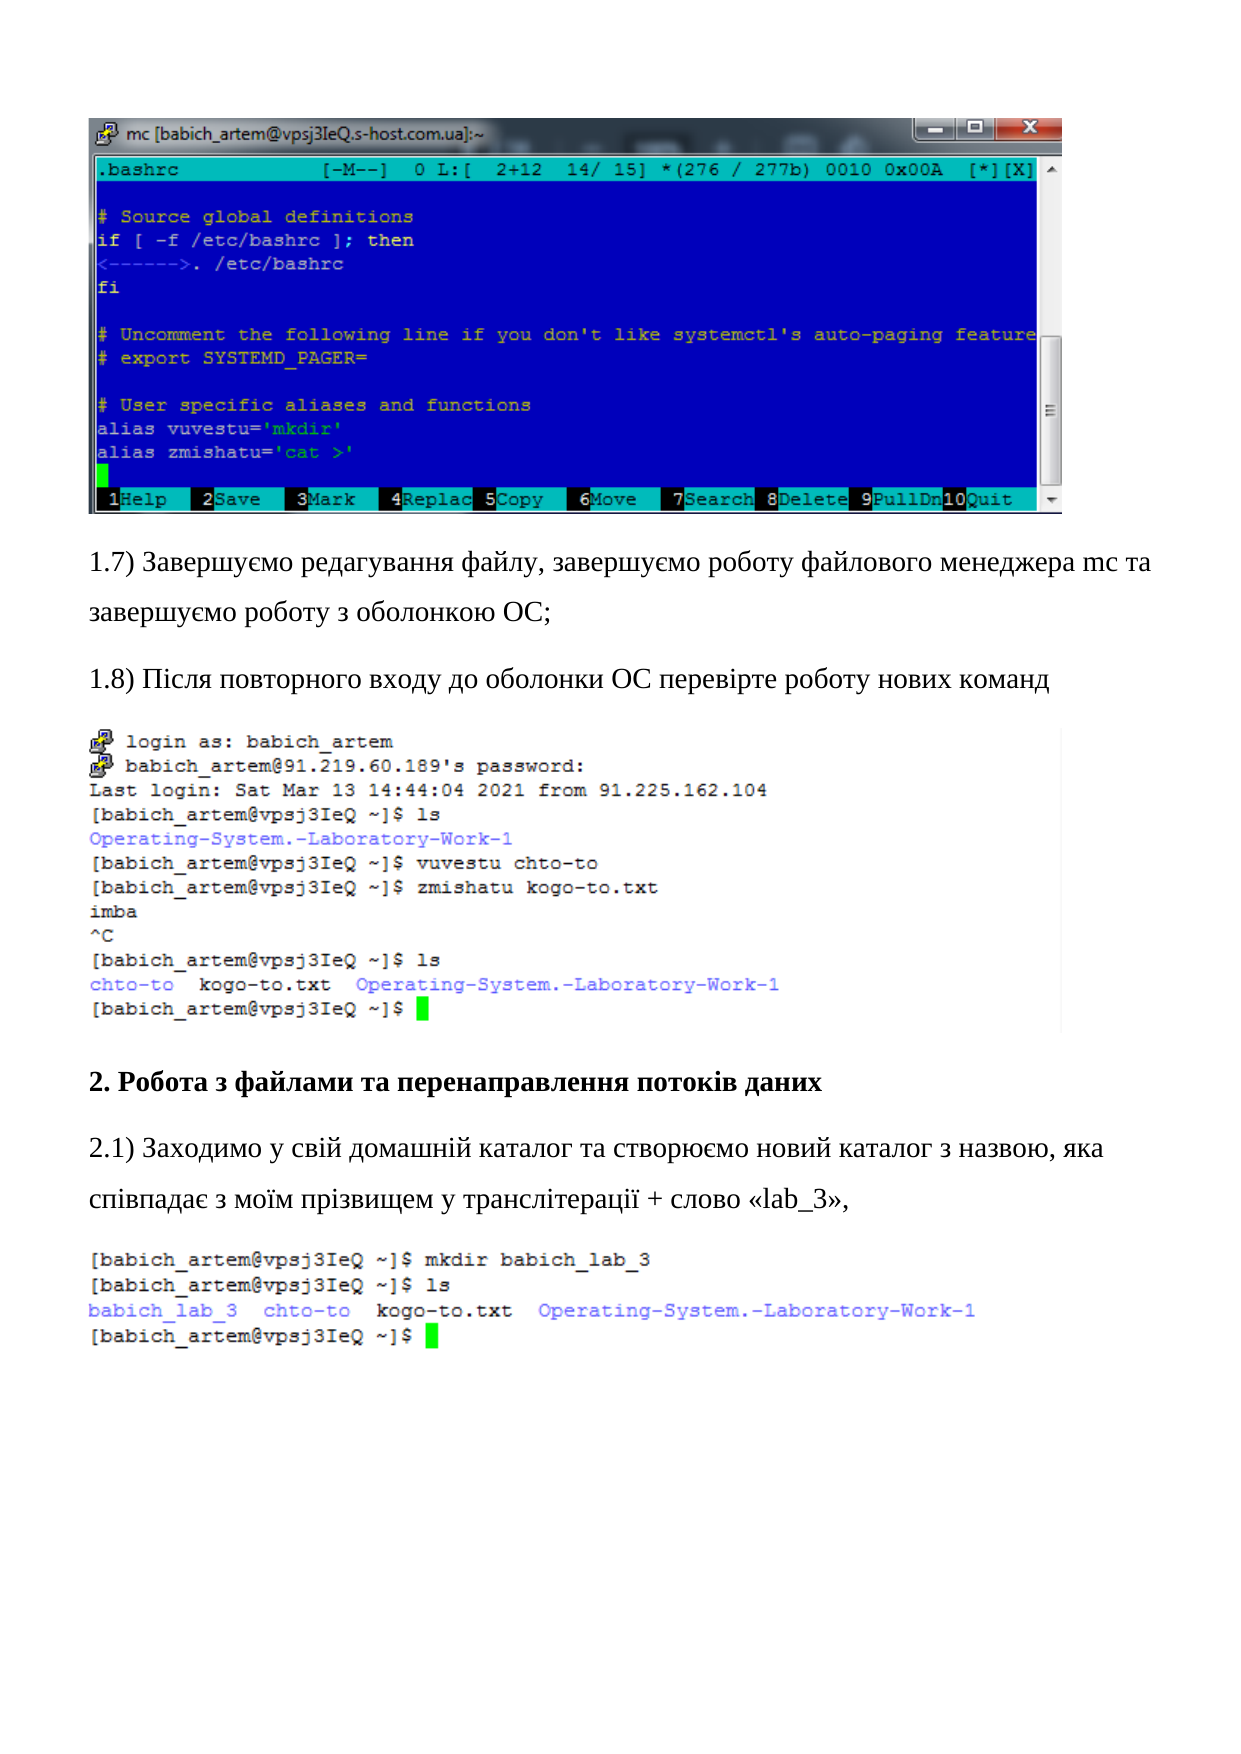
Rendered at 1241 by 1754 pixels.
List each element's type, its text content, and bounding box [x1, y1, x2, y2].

picture [88, 118, 1062, 514]
text 2.1) Заходимо у свій домашній каталог та створюємо новий каталог з назвою, яка співпадає з моїм прізвищем у транслітерації + слово «lab_3», [88, 1131, 1152, 1214]
text 1.8) Після повторного входу до оболонки ОС перевірте роботу нових команд [88, 661, 1152, 695]
picture [88, 1247, 989, 1355]
text 1.7) Завершуємо редагування файлу, завершуємо роботу файлового менеджера mc та завершуємо роботу з оболонкою ОС; [88, 544, 1152, 628]
picture [88, 728, 1062, 1033]
text 2. Робота з файлами та перенаправлення потоків даних [88, 1064, 1152, 1097]
